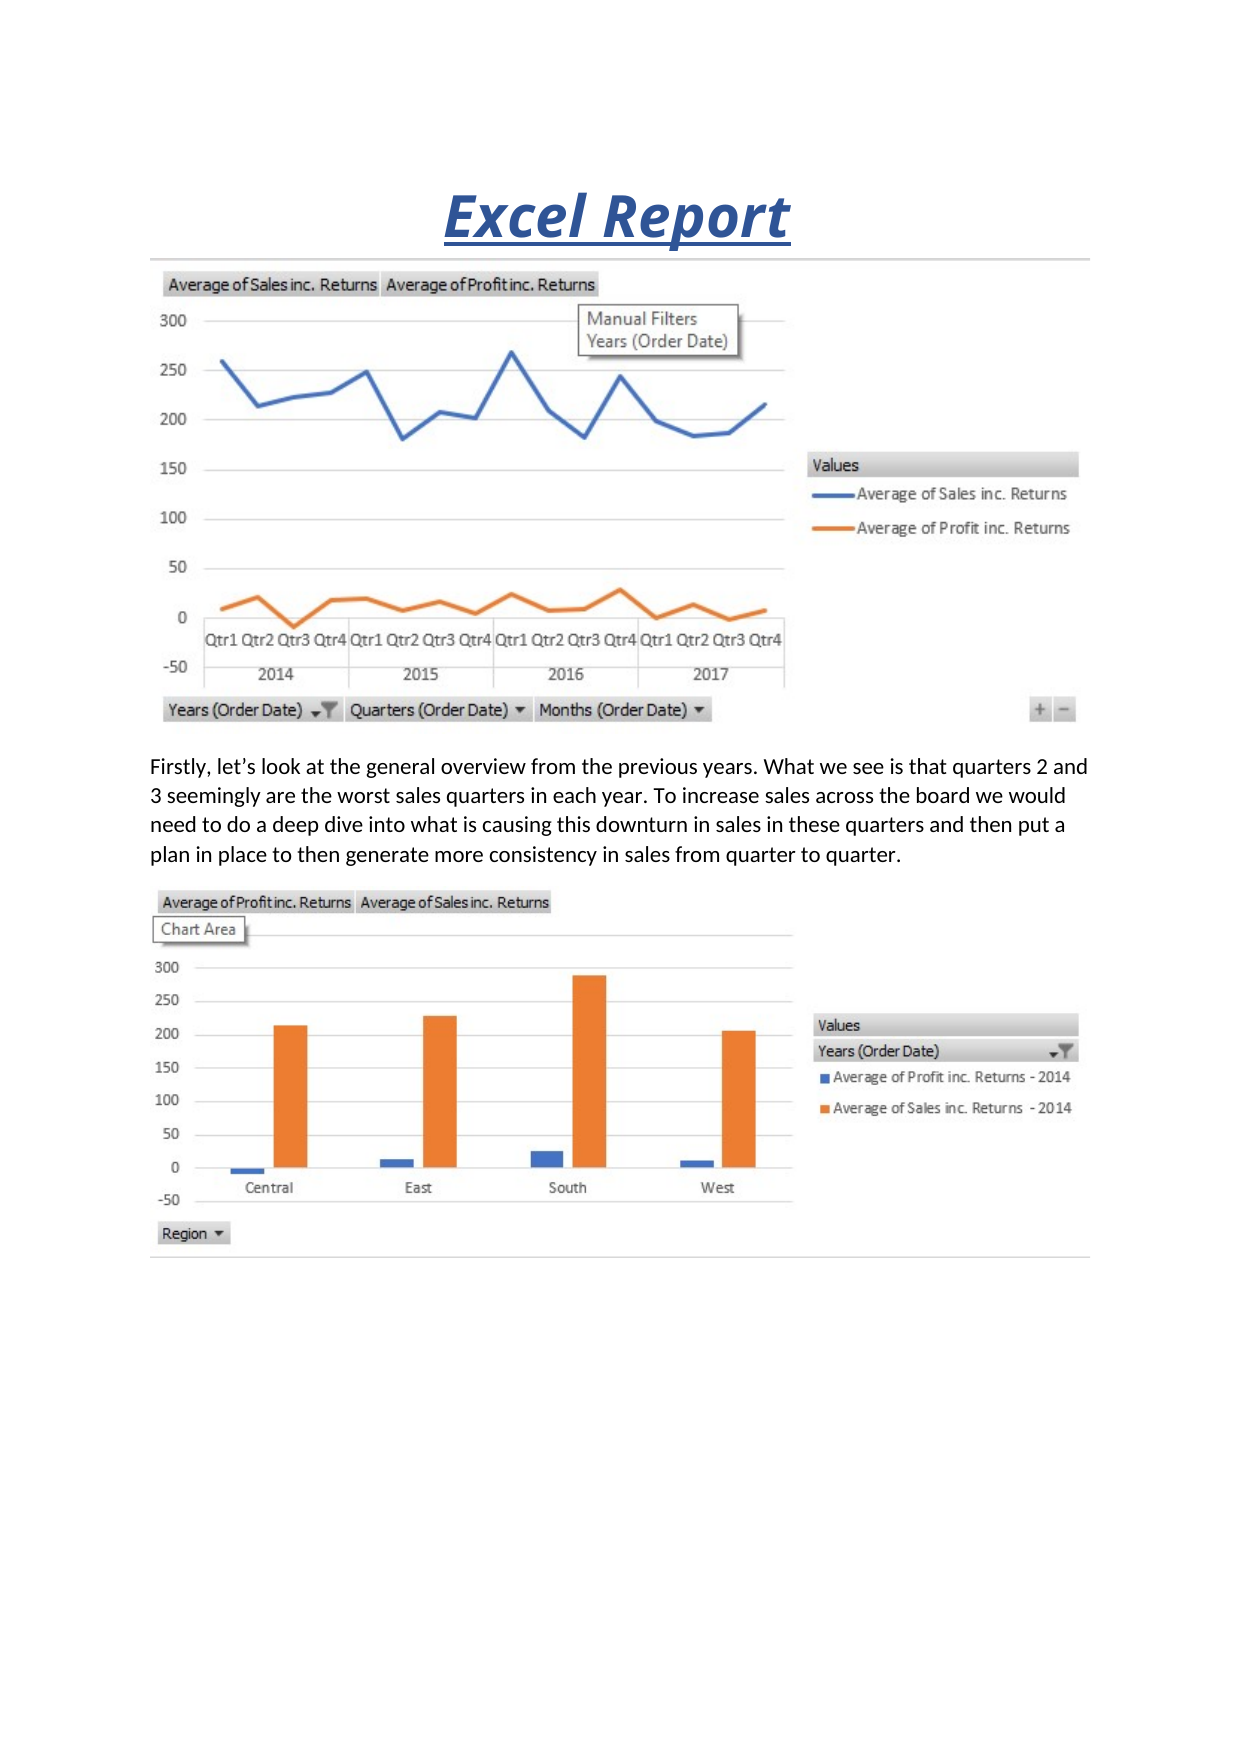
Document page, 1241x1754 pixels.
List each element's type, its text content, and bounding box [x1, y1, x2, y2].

subtitle Excel Report [150, 175, 1090, 254]
text Firstly, let’s look at the general overview from the previous years. What we see is that quarters 2 and 3 seemingly are the worst sales quarters in each year. To increase sales across the board we would need to do a deep dive into what is causing this downturn in sales in these quarters and then put a plan in place to then generate more consistency in sales from quarter to quarter. [150, 752, 1090, 868]
